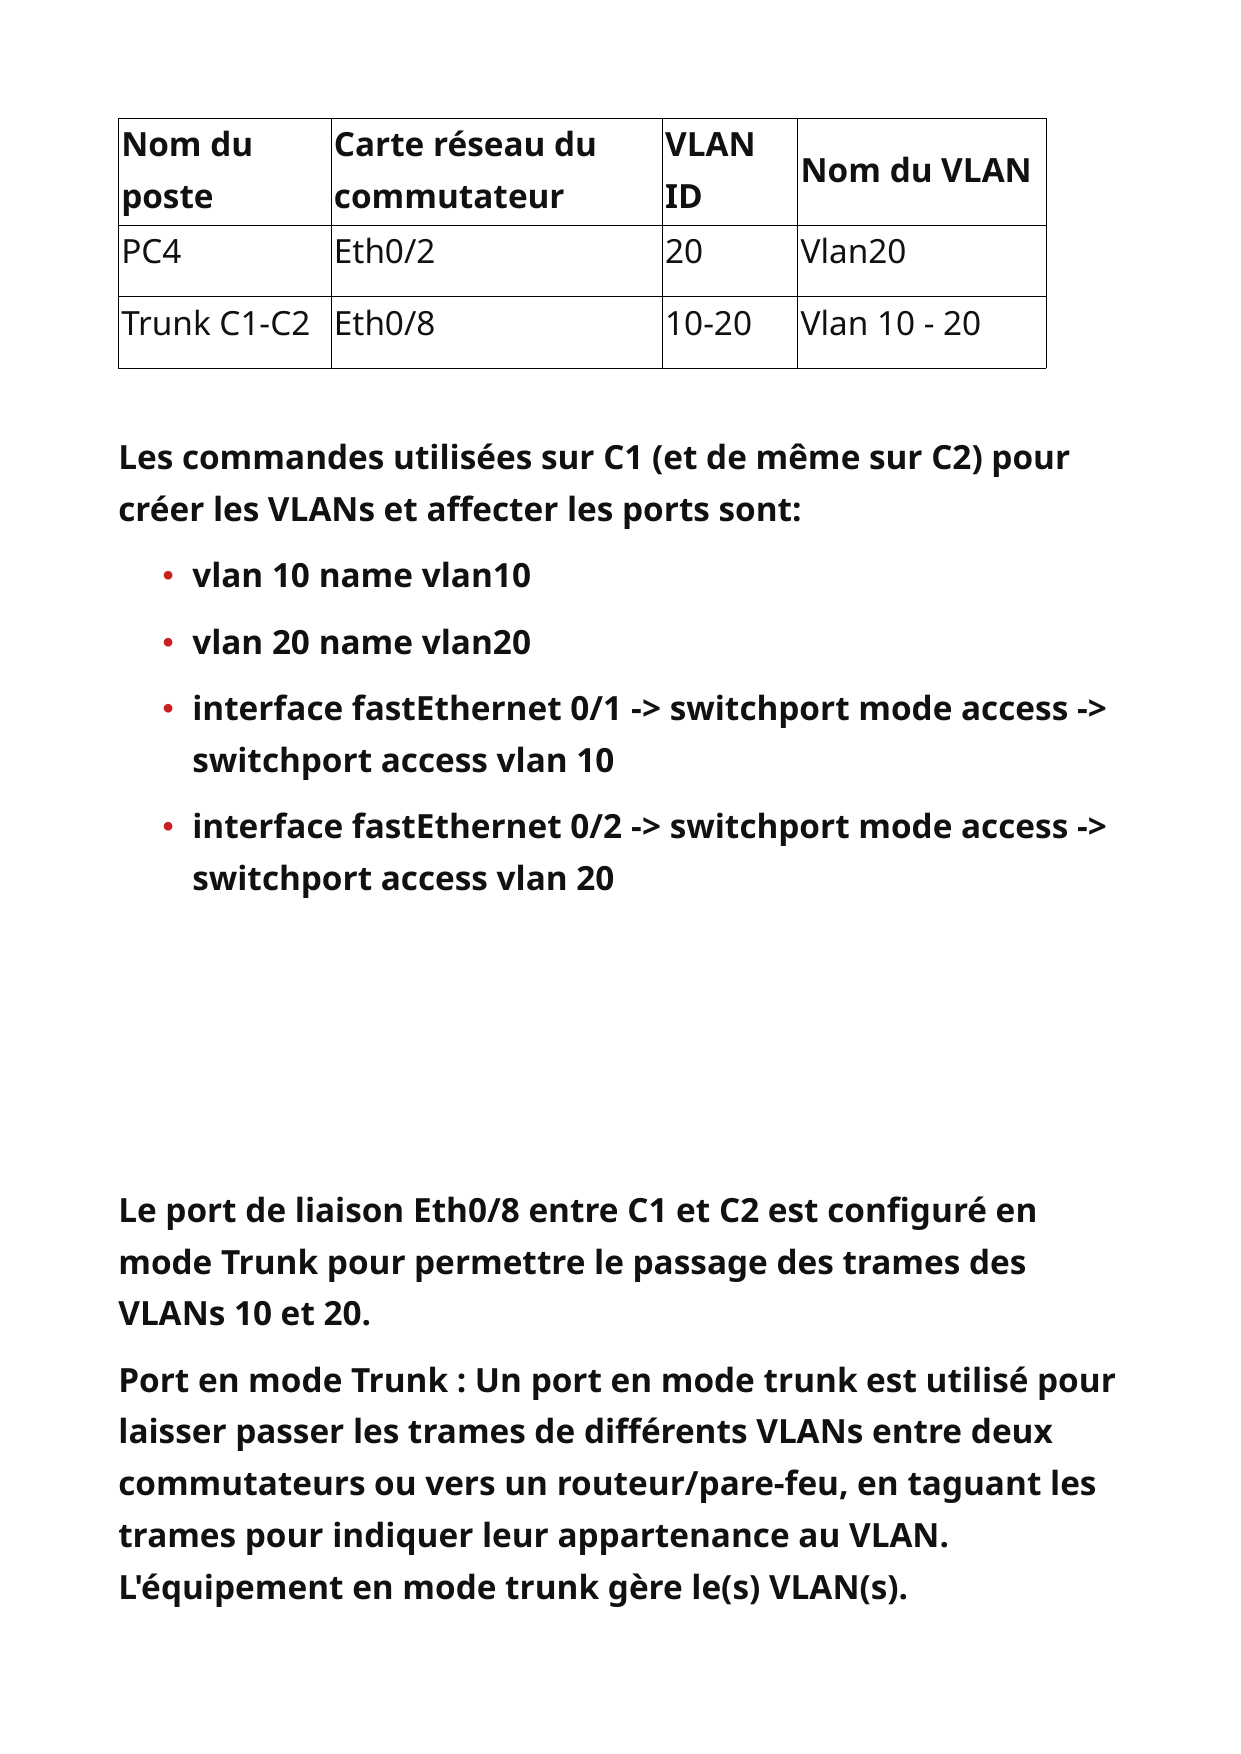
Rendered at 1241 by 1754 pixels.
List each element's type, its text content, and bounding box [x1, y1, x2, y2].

list vlan 10 name vlan10 [162, 552, 1122, 598]
list vlan 20 name vlan20 [162, 619, 1122, 664]
table_cell Eth0/8 [332, 297, 662, 368]
table_cell Eth0/2 [332, 226, 662, 296]
table_cell Vlan20 [798, 226, 1046, 296]
table_cell PC4 [119, 226, 331, 296]
table_header Nom du VLAN [798, 119, 1046, 225]
text Les commandes utilisées sur C1 (et de même sur C2) pour créer les VLANs et affecter les ports sont: [118, 434, 1122, 531]
table_cell 20 [663, 226, 797, 296]
list interface fastEthernet 0/2 -> switchport mode access -> switchport access vlan 20 [162, 803, 1122, 900]
table_header Nom du poste [119, 119, 331, 225]
table_cell Trunk C1-C2 [119, 297, 331, 368]
table_cell 10-20 [663, 297, 797, 368]
text Port en mode Trunk : Un port en mode trunk est utilisé pour laisser passer les trames de différents VLANs entre deux commutateurs ou vers un routeur/pare-feu, en taguant les trames pour indiquer leur appartenance au VLAN. L'équipement en mode trunk gère le(s) VLAN(s). [118, 1357, 1122, 1609]
table_header Carte réseau du commutateur [332, 119, 662, 225]
list interface fastEthernet 0/1 -> switchport mode access -> switchport access vlan 10 [162, 685, 1122, 782]
table_header VLAN ID [663, 119, 797, 225]
text Le port de liaison Eth0/8 entre C1 et C2 est configuré en mode Trunk pour permettre le passage des trames des VLANs 10 et 20. [118, 1187, 1122, 1336]
table_cell Vlan 10 - 20 [798, 297, 1046, 368]
